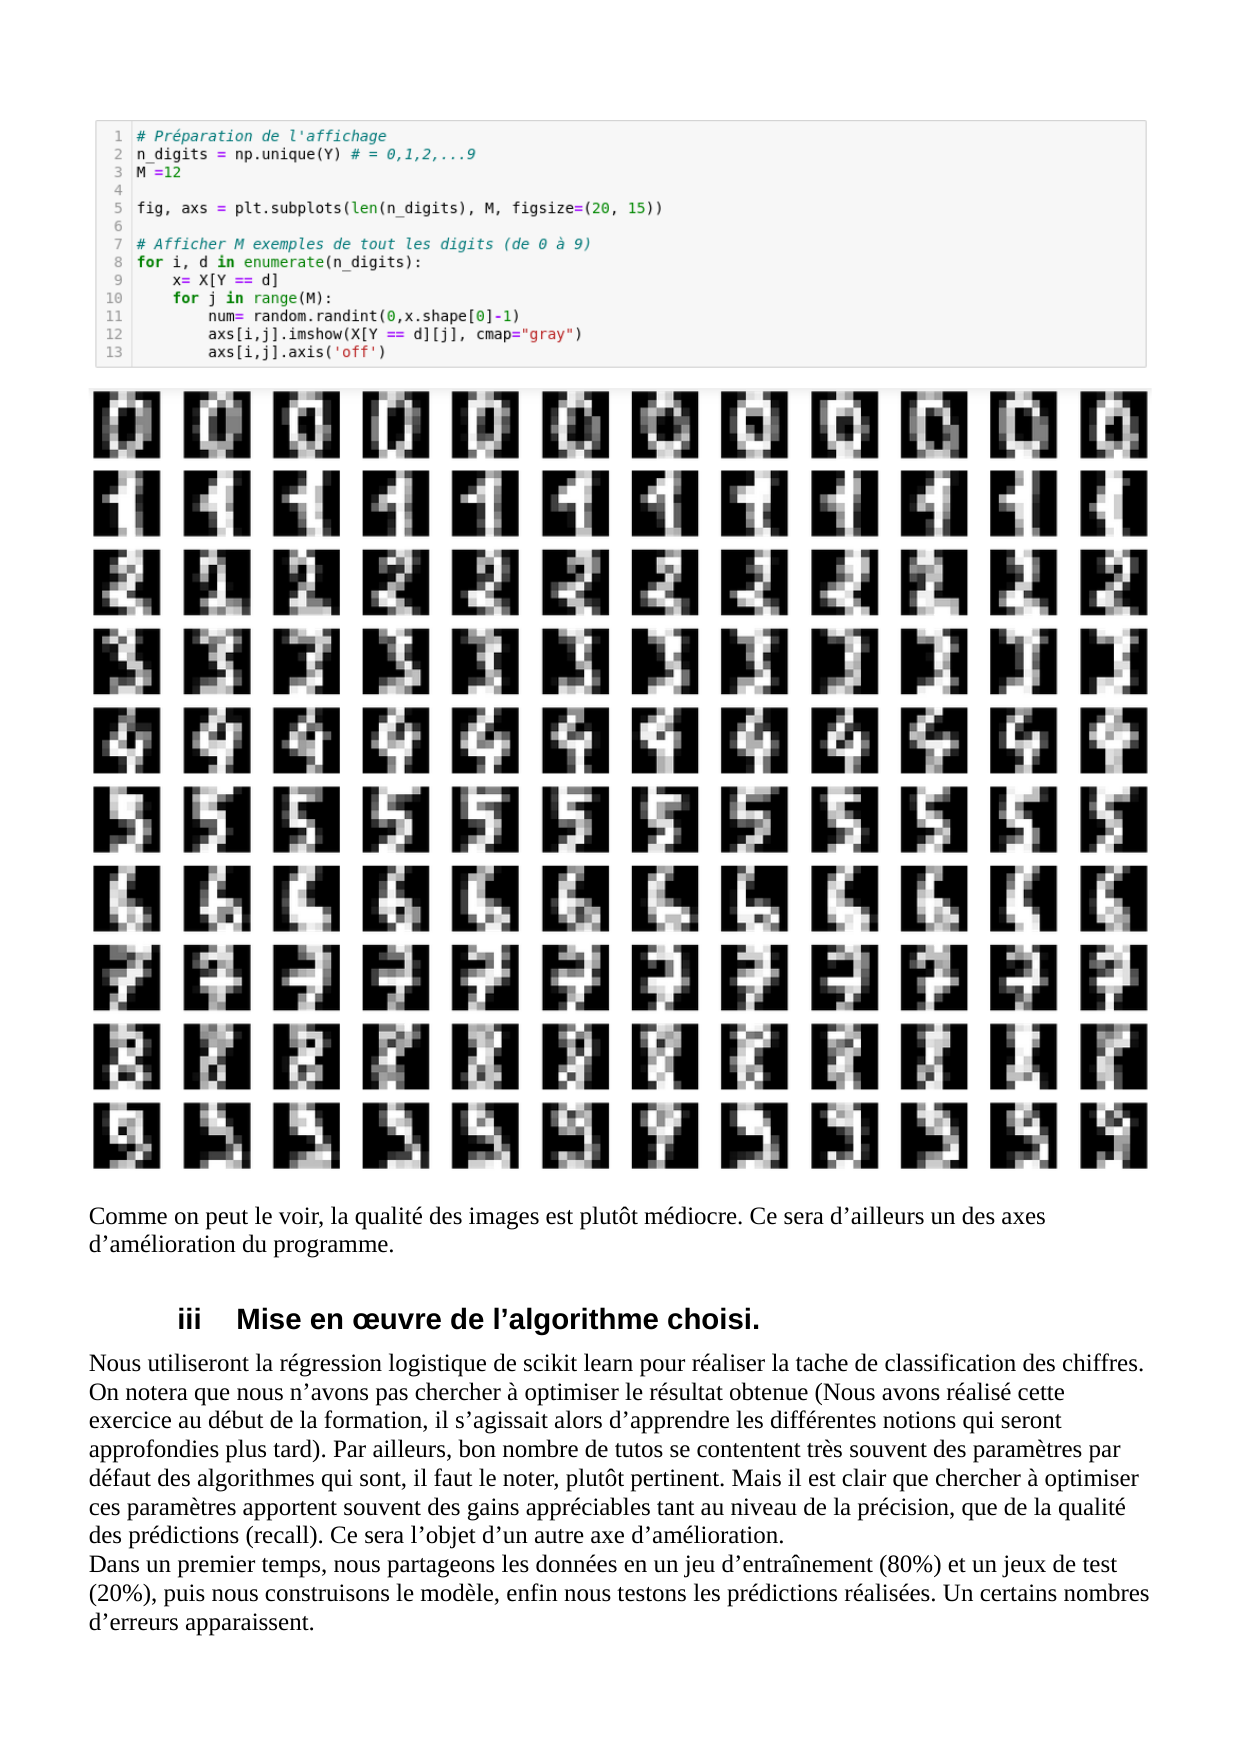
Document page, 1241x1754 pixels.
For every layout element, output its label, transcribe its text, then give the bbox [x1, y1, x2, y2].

subtitle Mise en œuvre de l’algorithme choisi. [88, 1302, 1152, 1335]
text Dans un premier temps, nous partageons les données en un jeu d’entraînement (80%) et un jeux de test (20%), puis nous construisons le modèle, enfin nous testons les prédictions réalisées. Un certains nombres d’erreurs apparaissent. [88, 1549, 1152, 1635]
picture [88, 388, 1152, 1172]
picture [88, 118, 1152, 372]
text Nous utiliseront la régression logistique de scikit learn pour réaliser la tache de classification des chiffres. On notera que nous n’avons pas chercher à optimiser le résultat obtenue (Nous avons réalisé cette exercice au début de la formation, il s’agissait alors d’apprendre les différentes notions qui seront approfondies plus tard). Par ailleurs, bon nombre de tutos se contentent très souvent des paramètres par défaut des algorithmes qui sont, il faut le noter, plutôt pertinent. Mais il est clair que chercher à optimiser ces paramètres apportent souvent des gains appréciables tant au niveau de la précision, que de la qualité des prédictions (recall). Ce sera l’objet d’un autre axe d’amélioration. [88, 1348, 1152, 1549]
text Comme on peut le voir, la qualité des images est plutôt médiocre. Ce sera d’ailleurs un des axes d’amélioration du programme. [88, 1201, 1152, 1258]
